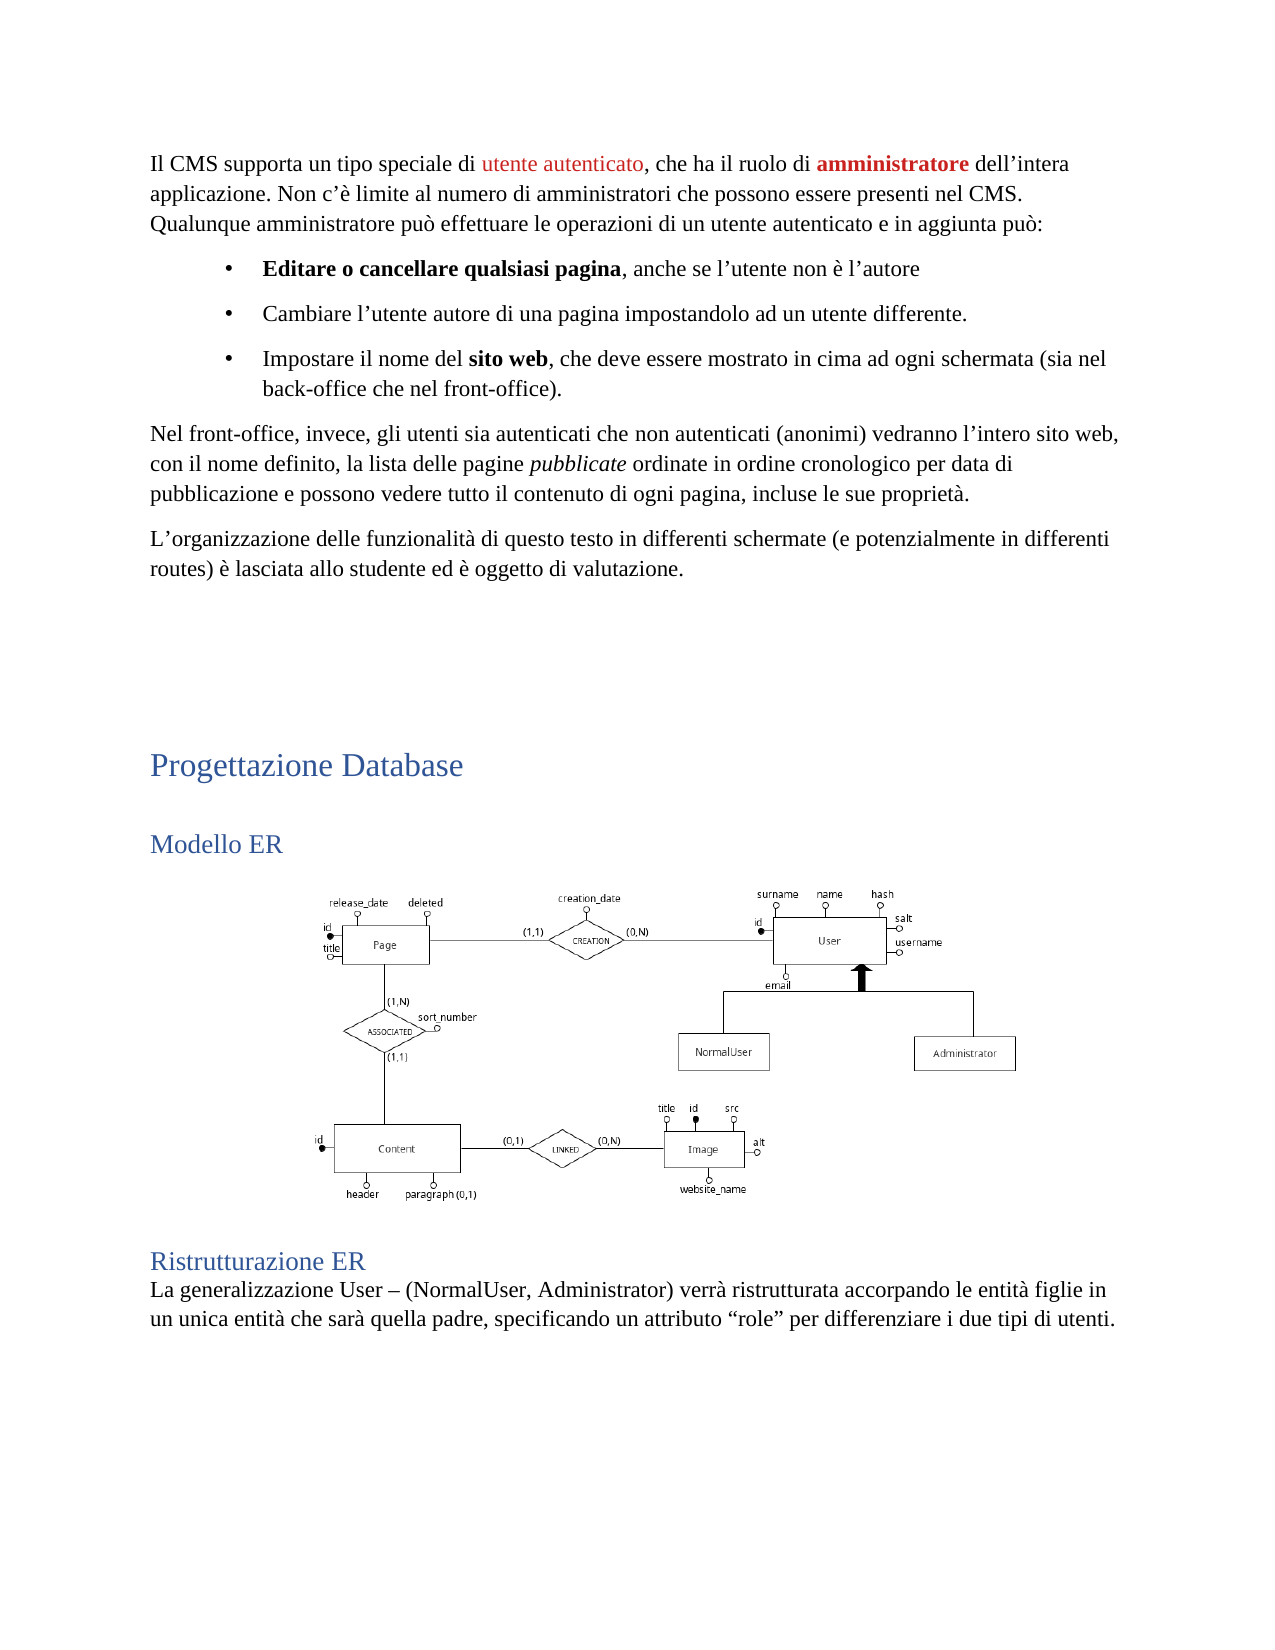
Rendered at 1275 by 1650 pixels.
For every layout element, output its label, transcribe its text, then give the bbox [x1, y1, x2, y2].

subtitle Progettazione Database [150, 745, 1125, 783]
text Nel front-office, invece, gli utenti sia autenticati che non autenticati (anonimi) vedranno l’intero sito web, con il nome definito, la lista delle pagine pubblicate ordinate in ordine cronologico per data di pubblicazione e possono vedere tutto il contenuto di ogni pagina, incluse le sue proprietà. [150, 420, 1125, 507]
subtitle Ristrutturazione ER [150, 1245, 1125, 1276]
list Editare o cancellare qualsiasi pagina, anche se l’utente non è l’autore [225, 255, 1125, 282]
list Impostare il nome del sito web, che deve essere mostrato in cima ad ogni schermata (sia nel back-office che nel front-office). [225, 345, 1125, 401]
picture [311, 887, 1023, 1206]
text L’organizzazione delle funzionalità di questo testo in differenti schermate (e potenzialmente in differenti routes) è lasciata allo studente ed è oggetto di valutazione. [150, 525, 1125, 582]
text La generalizzazione User – (NormalUser, Administrator) verrà ristrutturata accorpando le entità figlie in un unica entità che sarà quella padre, specificando un attributo “role” per differenziare i due tipi di utenti. [150, 1276, 1125, 1331]
subtitle Modello ER [150, 828, 1125, 859]
list Cambiare l’utente autore di una pagina impostandolo ad un utente differente. [225, 300, 1125, 326]
text Il CMS supporta un tipo speciale di utente autenticato, che ha il ruolo di amministratore dell’intera applicazione. Non c’è limite al numero di amministratori che possono essere presenti nel CMS. Qualunque amministratore può effettuare le operazioni di un utente autenticato e in aggiunta può: [150, 150, 1125, 237]
